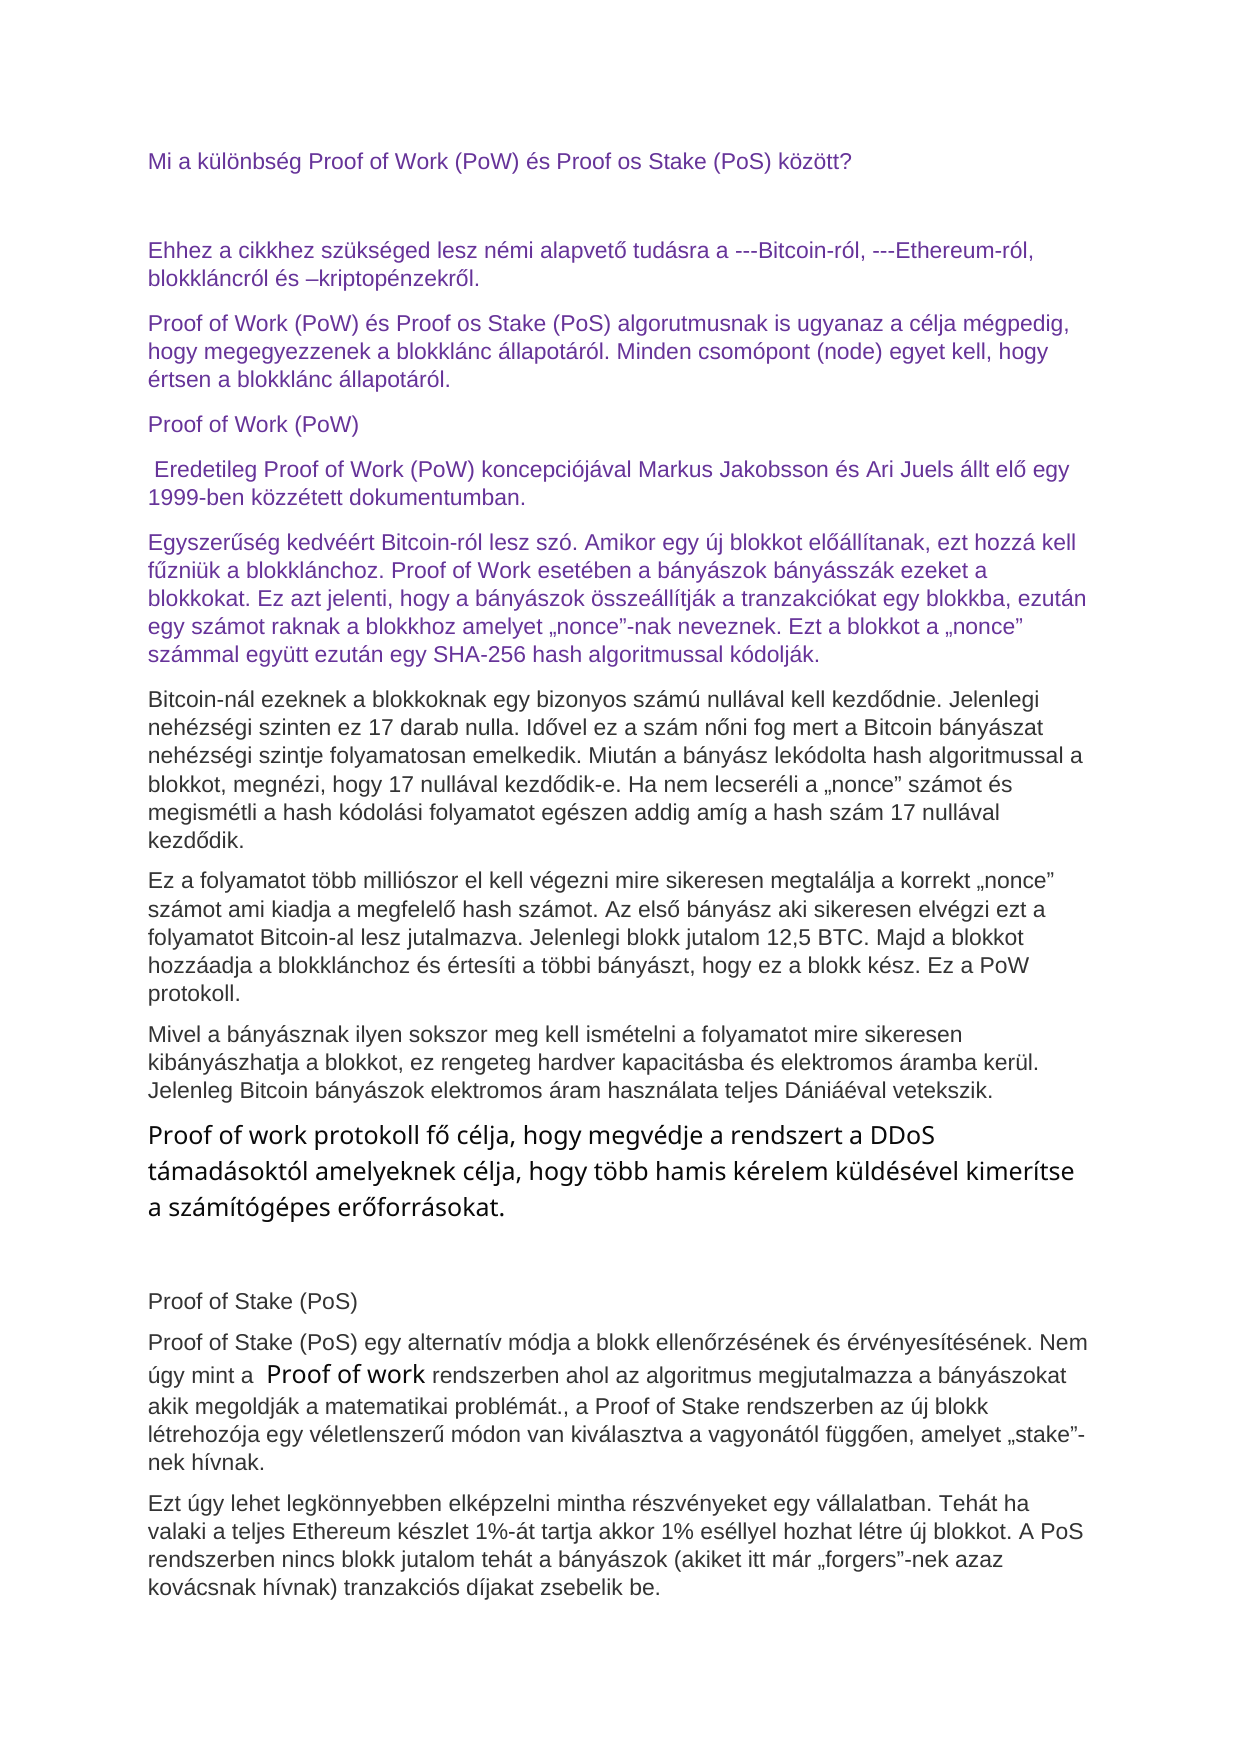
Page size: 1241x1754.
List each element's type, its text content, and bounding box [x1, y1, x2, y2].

text Ez a folyamatot több milliószor el kell végezni mire sikeresen megtalálja a korrekt „nonce” számot ami kiadja a megfelelő hash számot. Az első bányász aki sikeresen elvégzi ezt a folyamatot Bitcoin-al lesz jutalmazva. Jelenlegi blokk jutalom 12,5 BTC. Majd a blokkot hozzáadja a blokklánchoz és értesíti a többi bányászt, hogy ez a blokk kész. Ez a PoW protokoll. [148, 867, 1093, 1006]
text Ehhez a cikkhez szükséged lesz némi alapvető tudásra a ---Bitcoin-ról, ---Ethereum-ról, blokkláncról és –kriptopénzekről. [148, 237, 1093, 292]
text Proof of Stake (PoS) [148, 1288, 1093, 1314]
text Mivel a bányásznak ilyen sokszor meg kell ismételni a folyamatot mire sikeresen kibányászhatja a blokkot, ez rengeteg hardver kapacitásba és elektromos áramba kerül. Jelenleg Bitcoin bányászok elektromos áram használata teljes Dániáéval vetekszik. [148, 1021, 1093, 1103]
text Mi a különbség Proof of Work (PoW) és Proof os Stake (PoS) között? [148, 148, 1093, 174]
text Proof of Stake (PoS) egy alternatív módja a blokk ellenőrzésének és érvényesítésének. Nem úgy mint a Proof of work rendszerben ahol az algoritmus megjutalmazza a bányászokat akik megoldják a matematikai problémát., a Proof of Stake rendszerben az új blokk létrehozója egy véletlenszerű módon van kiválasztva a vagyonától függően, amelyet „stake”-nek hívnak. [148, 1328, 1093, 1476]
text Eredetileg Proof of Work (PoW) koncepciójával Markus Jakobsson és Ari Juels állt elő egy 1999-ben közzétett dokumentumban. [148, 456, 1093, 510]
text Bitcoin-nál ezeknek a blokkoknak egy bizonyos számú nullával kell kezdődnie. Jelenlegi nehézségi szinten ez 17 darab nulla. Idővel ez a szám nőni fog mert a Bitcoin bányászat nehézségi szintje folyamatosan emelkedik. Miután a bányász lekódolta hash algoritmussal a blokkot, megnézi, hogy 17 nullával kezdődik-e. Ha nem lecseréli a „nonce” számot és megismétli a hash kódolási folyamatot egészen addig amíg a hash szám 17 nullával kezdődik. [148, 686, 1093, 853]
text Proof of Work (PoW) [148, 411, 1093, 437]
text Ezt úgy lehet legkönnyebben elképzelni mintha részvényeket egy vállalatban. Tehát ha valaki a teljes Ethereum készlet 1%-át tartja akkor 1% eséllyel hozhat létre új blokkot. A PoS rendszerben nincs blokk jutalom tehát a bányászok (akiket itt már „forgers”-nek azaz kovácsnak hívnak) tranzakciós díjakat zsebelik be. [148, 1490, 1093, 1601]
text Egyszerűség kedvéért Bitcoin-ról lesz szó. Amikor egy új blokkot előállítanak, ezt hozzá kell fűzniük a blokklánchoz. Proof of Work esetében a bányászok bányásszák ezeket a blokkokat. Ez azt jelenti, hogy a bányászok összeállítják a tranzakciókat egy blokkba, ezután egy számot raknak a blokkhoz amelyet „nonce”-nak neveznek. Ezt a blokkot a „nonce” számmal együtt ezután egy SHA-256 hash algoritmussal kódolják. [148, 529, 1093, 668]
text Proof of work protokoll fő célja, hogy megvédje a rendszert a DDoS támadásoktól amelyeknek célja, hogy több hamis kérelem küldésével kimerítse a számítógépes erőforrásokat. [148, 1117, 1093, 1224]
text Proof of Work (PoW) és Proof os Stake (PoS) algorutmusnak is ugyanaz a célja mégpedig, hogy megegyezzenek a blokklánc állapotáról. Minden csomópont (node) egyet kell, hogy értsen a blokklánc állapotáról. [148, 310, 1093, 393]
